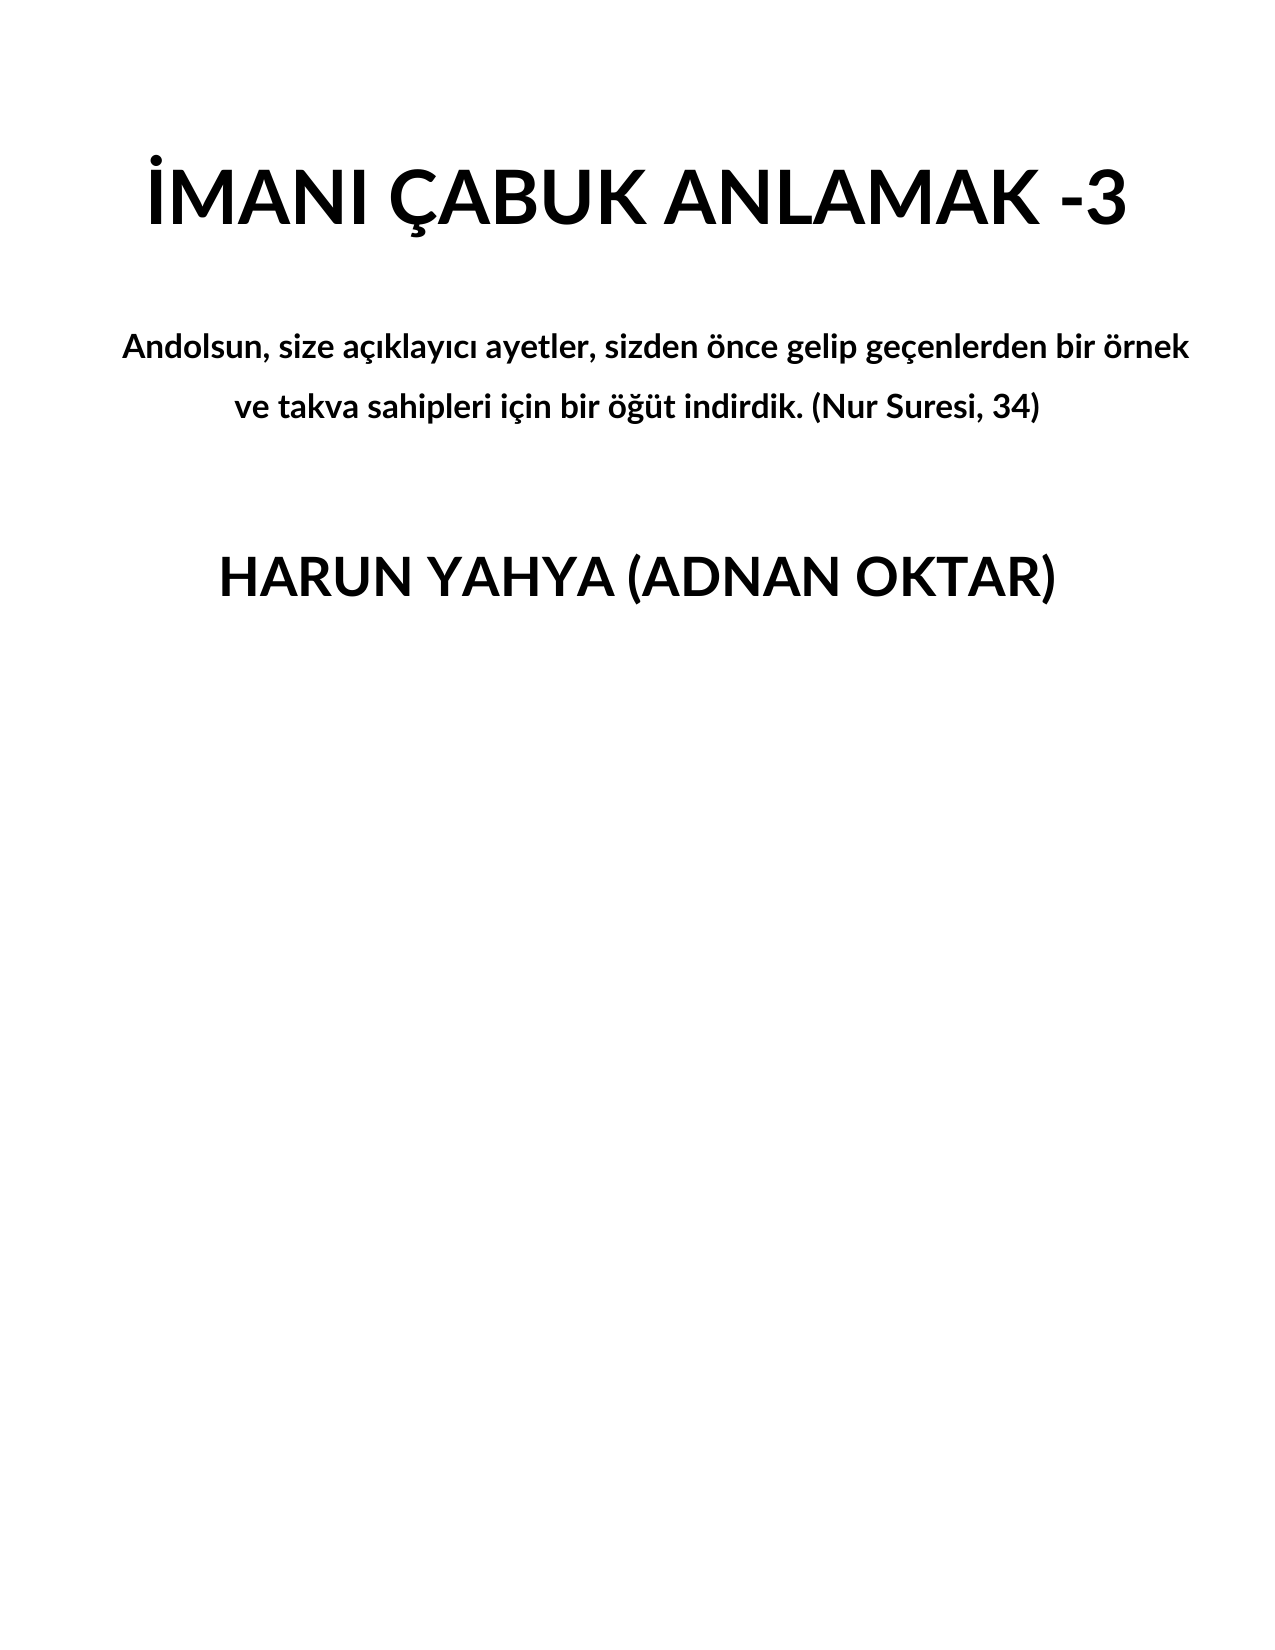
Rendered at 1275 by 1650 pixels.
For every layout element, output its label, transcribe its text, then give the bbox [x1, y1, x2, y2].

subtitle İMANI ÇABUK ANLAMAK -3 [75, 150, 1200, 240]
text HARUN YAHYA (ADNAN OKTAR) [75, 543, 1200, 608]
text Andolsun, size açıklayıcı ayetler, sizden önce gelip geçenlerden bir örnek ve takva sahipleri için bir öğüt indirdik. (Nur Suresi, 34) [75, 325, 1200, 425]
